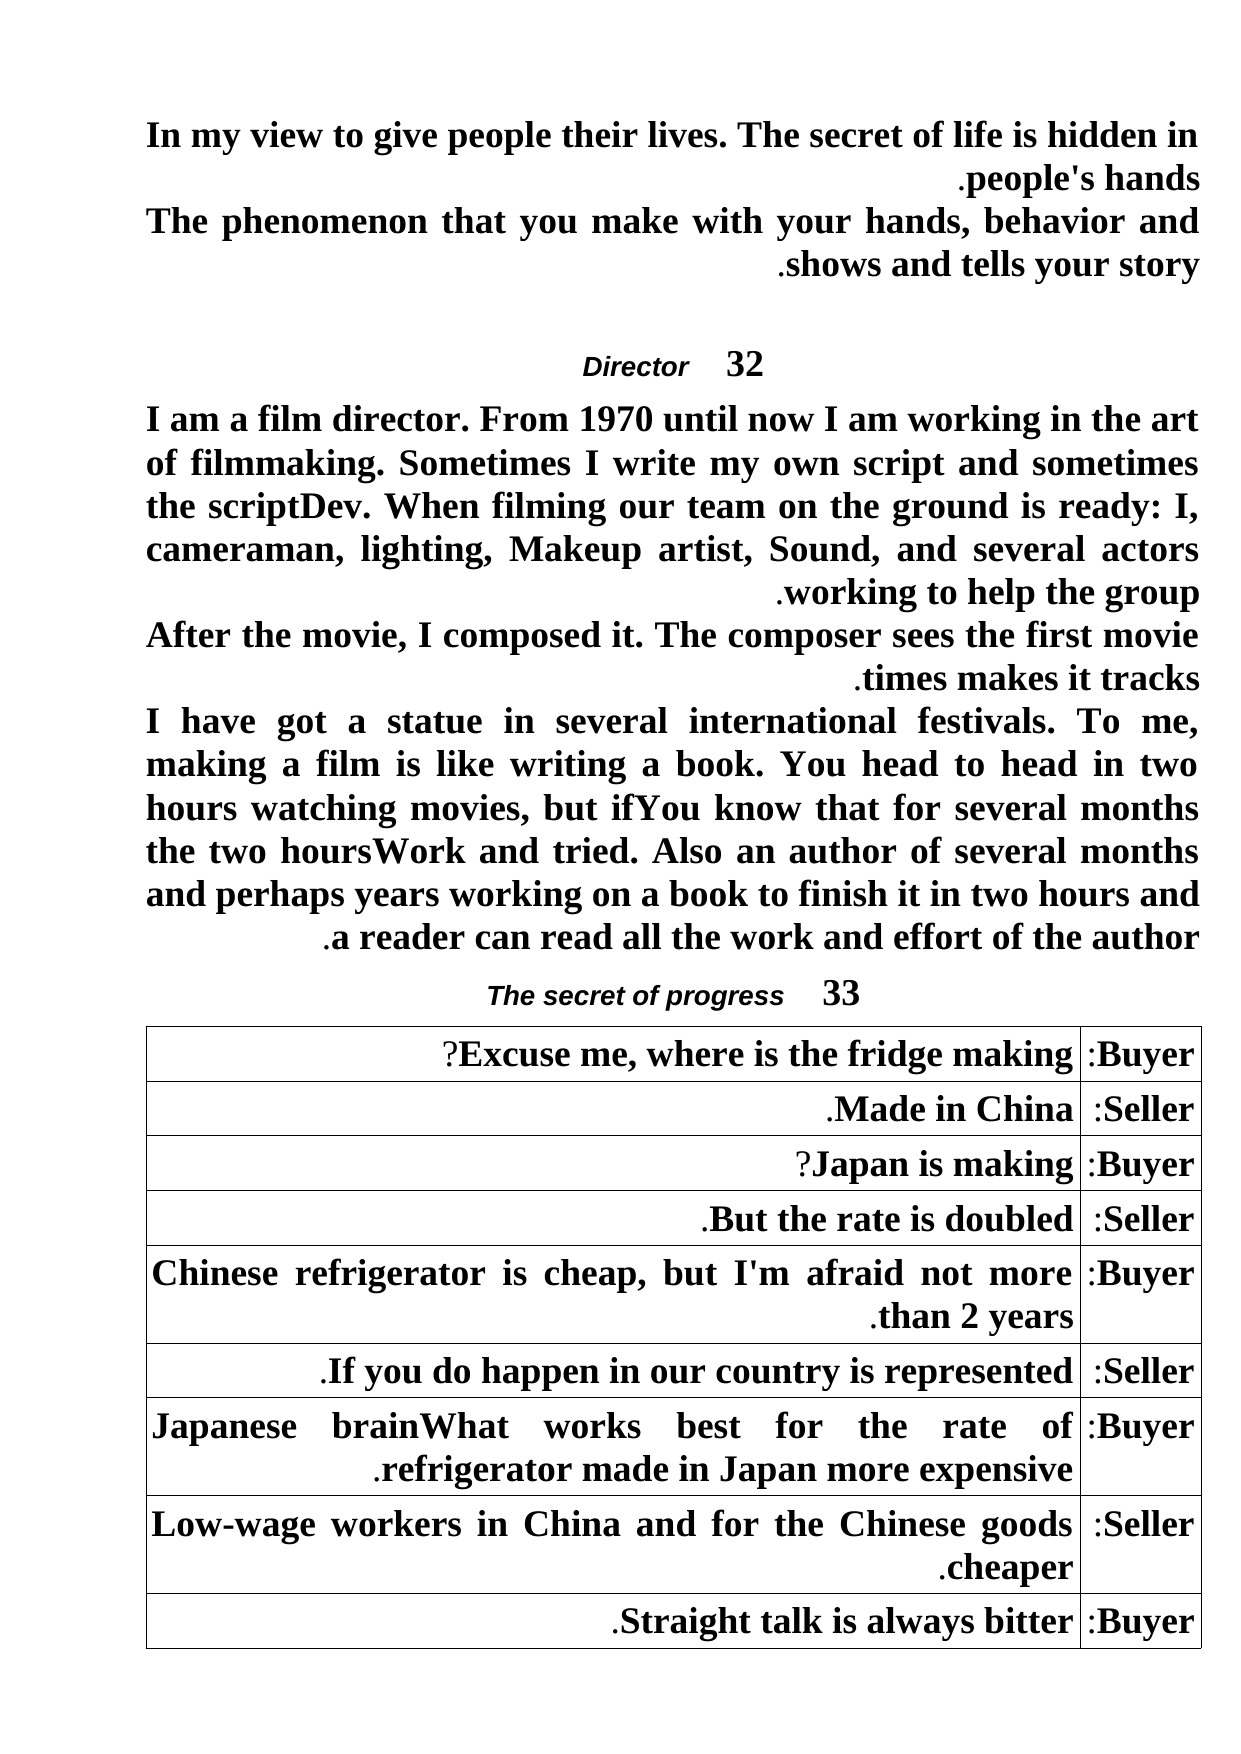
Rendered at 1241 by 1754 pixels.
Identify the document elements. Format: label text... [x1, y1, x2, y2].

table_cell Seller: [1081, 1191, 1201, 1245]
table_cell But the rate is doubled. [147, 1191, 1080, 1245]
text I have got a statue in several international festivals. To me, making a film is like writing a book. You head to head in two hours watching movies, but ifYou know that for several months the two hours‌Work and tried. Also an author of several months and perhaps years working on a book to finish it in two hours and a reader can read all the work and effort of the author. [146, 699, 1201, 957]
table_cell Straight talk is always bitter. [147, 1594, 1080, 1648]
text After the movie, I composed it. The composer sees the first movie times makes it tracks. [146, 612, 1201, 699]
table_cell Seller: [1081, 1496, 1201, 1593]
table_cell Japanese brain‌What works best for the rate of refrigerator made in Japan more expensive. [147, 1398, 1080, 1495]
table_cell If you do happen in our country is represented. [147, 1344, 1080, 1397]
table_header Excuse me, where is the fridge making? [147, 1027, 1080, 1081]
table_cell Buyer: [1081, 1136, 1201, 1190]
subtitle Director [146, 341, 1201, 384]
table_cell Buyer: [1081, 1246, 1201, 1343]
text In my view to give people their lives. The secret of life is hidden in people's hands. [146, 112, 1201, 199]
table_header Buyer: [1081, 1027, 1201, 1081]
table_cell Buyer: [1081, 1398, 1201, 1495]
subtitle The secret of progress [146, 970, 1201, 1013]
table_cell Seller: [1081, 1082, 1201, 1135]
text I am a film director. From 1970 until now I am working in the art of filmmaking. Sometimes I write my own script and sometimes the script‌Dev. When filming our team on the ground is ready: I, cameraman, lighting, Makeup artist, Sound, and several actors working to help the group. [146, 397, 1201, 612]
table_cell Made in China. [147, 1082, 1080, 1135]
table_cell Seller: [1081, 1344, 1201, 1397]
table_cell Low-wage workers in China and for the Chinese goods cheaper. [147, 1496, 1080, 1593]
table_cell Japan is making? [147, 1136, 1080, 1190]
text The phenomenon that you make with your hands, behavior and shows and tells your story. [146, 199, 1201, 285]
table_cell Chinese refrigerator is cheap, but I'm afraid not more than 2 years. [147, 1246, 1080, 1343]
table_cell Buyer: [1081, 1594, 1201, 1648]
